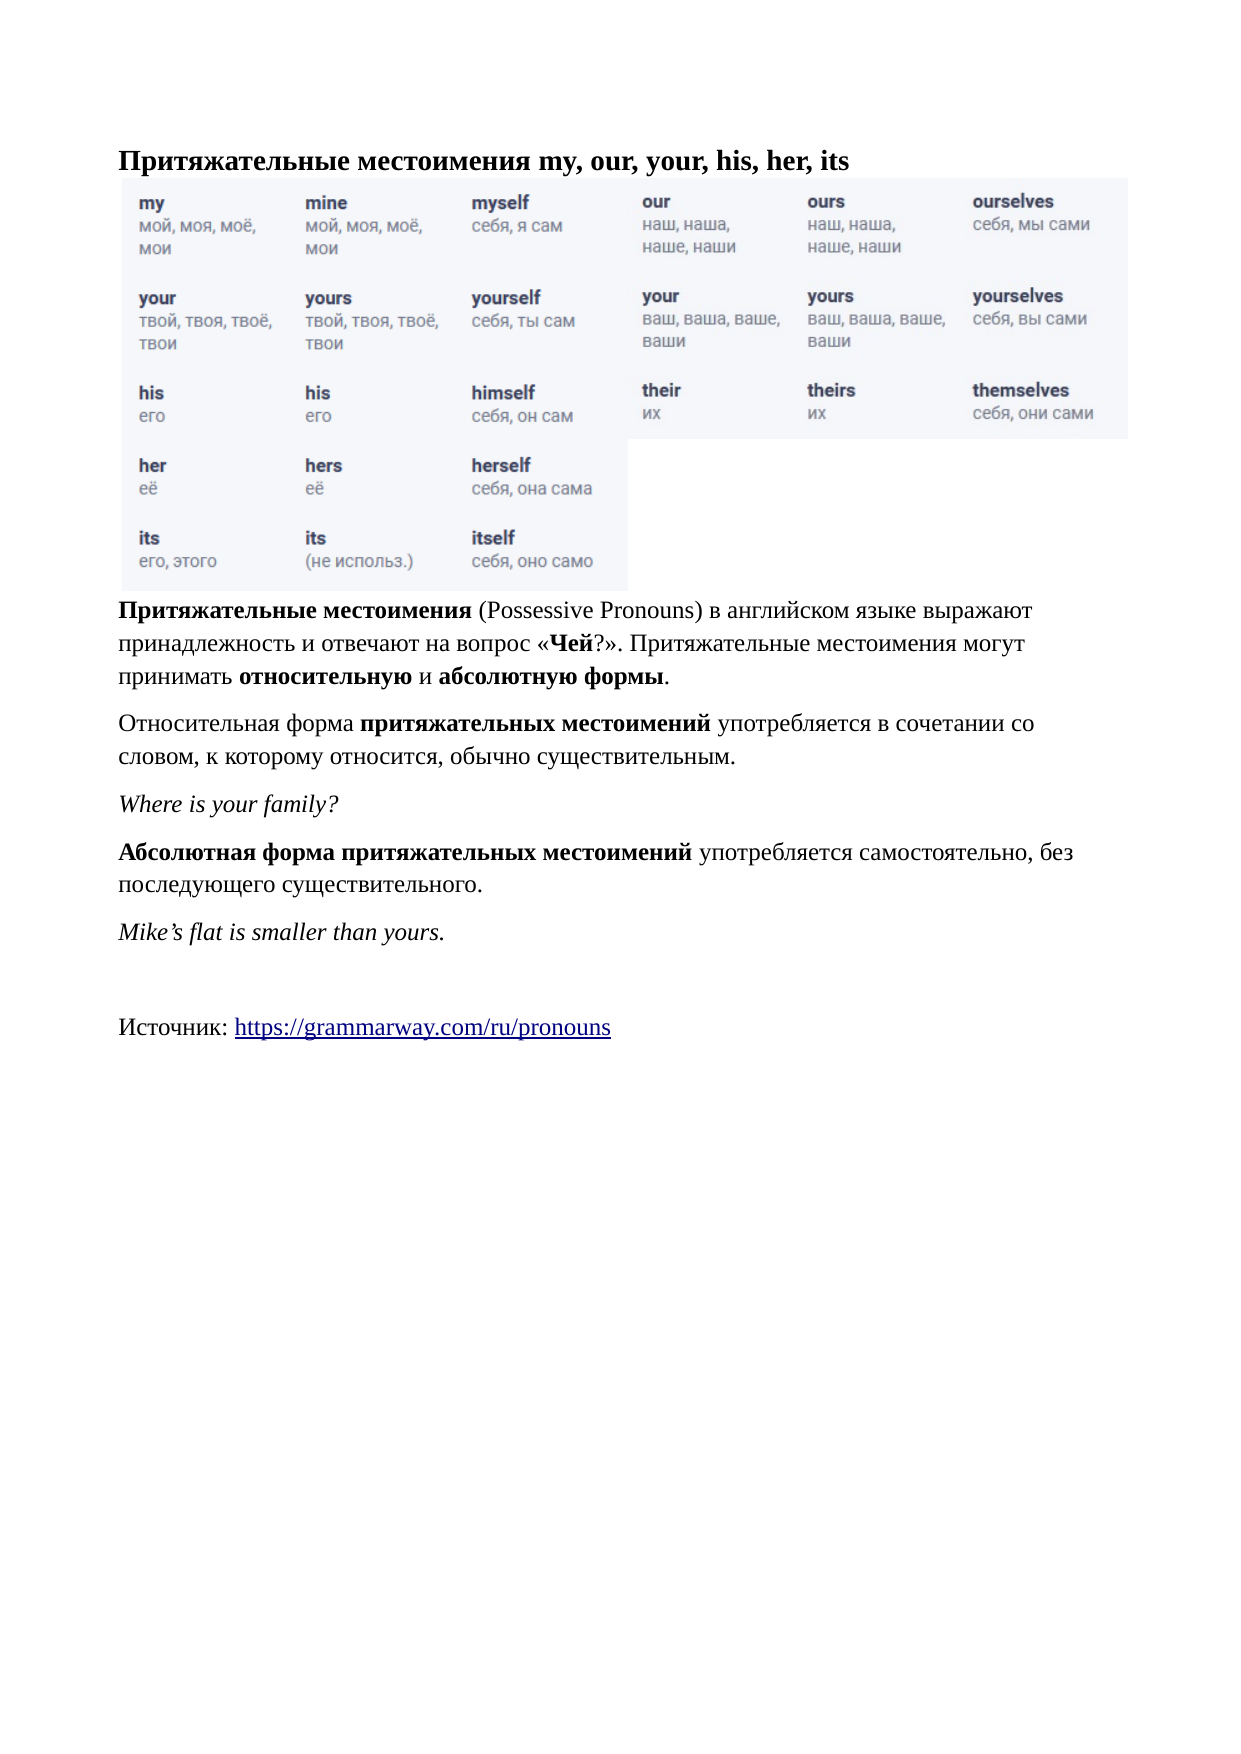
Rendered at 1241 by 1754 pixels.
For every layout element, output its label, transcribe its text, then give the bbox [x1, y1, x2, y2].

text Источник: https://grammarway.com/ru/pronouns [118, 1012, 1122, 1041]
subtitle Притяжательные местоимения my, our, your, his, her, its [118, 143, 1122, 177]
text Where is your family? [118, 789, 1122, 818]
text Притяжательные местоимения (Possessive Pronouns) в английском языке выражают принадлежность и отвечают на вопрос «Чей?». Притяжательные местоимения могут принимать относительную и абсолютную формы. [118, 189, 1122, 689]
picture [121, 178, 1128, 591]
text Mike’s flat is smaller than yours. [118, 917, 1122, 946]
text Относительная форма притяжательных местоимений употребляется в сочетании со словом, к которому относится, обычно существительным. [118, 708, 1122, 770]
text Абсолютная форма притяжательных местоимений употребляется самостоятельно, без последующего существительного. [118, 837, 1122, 898]
